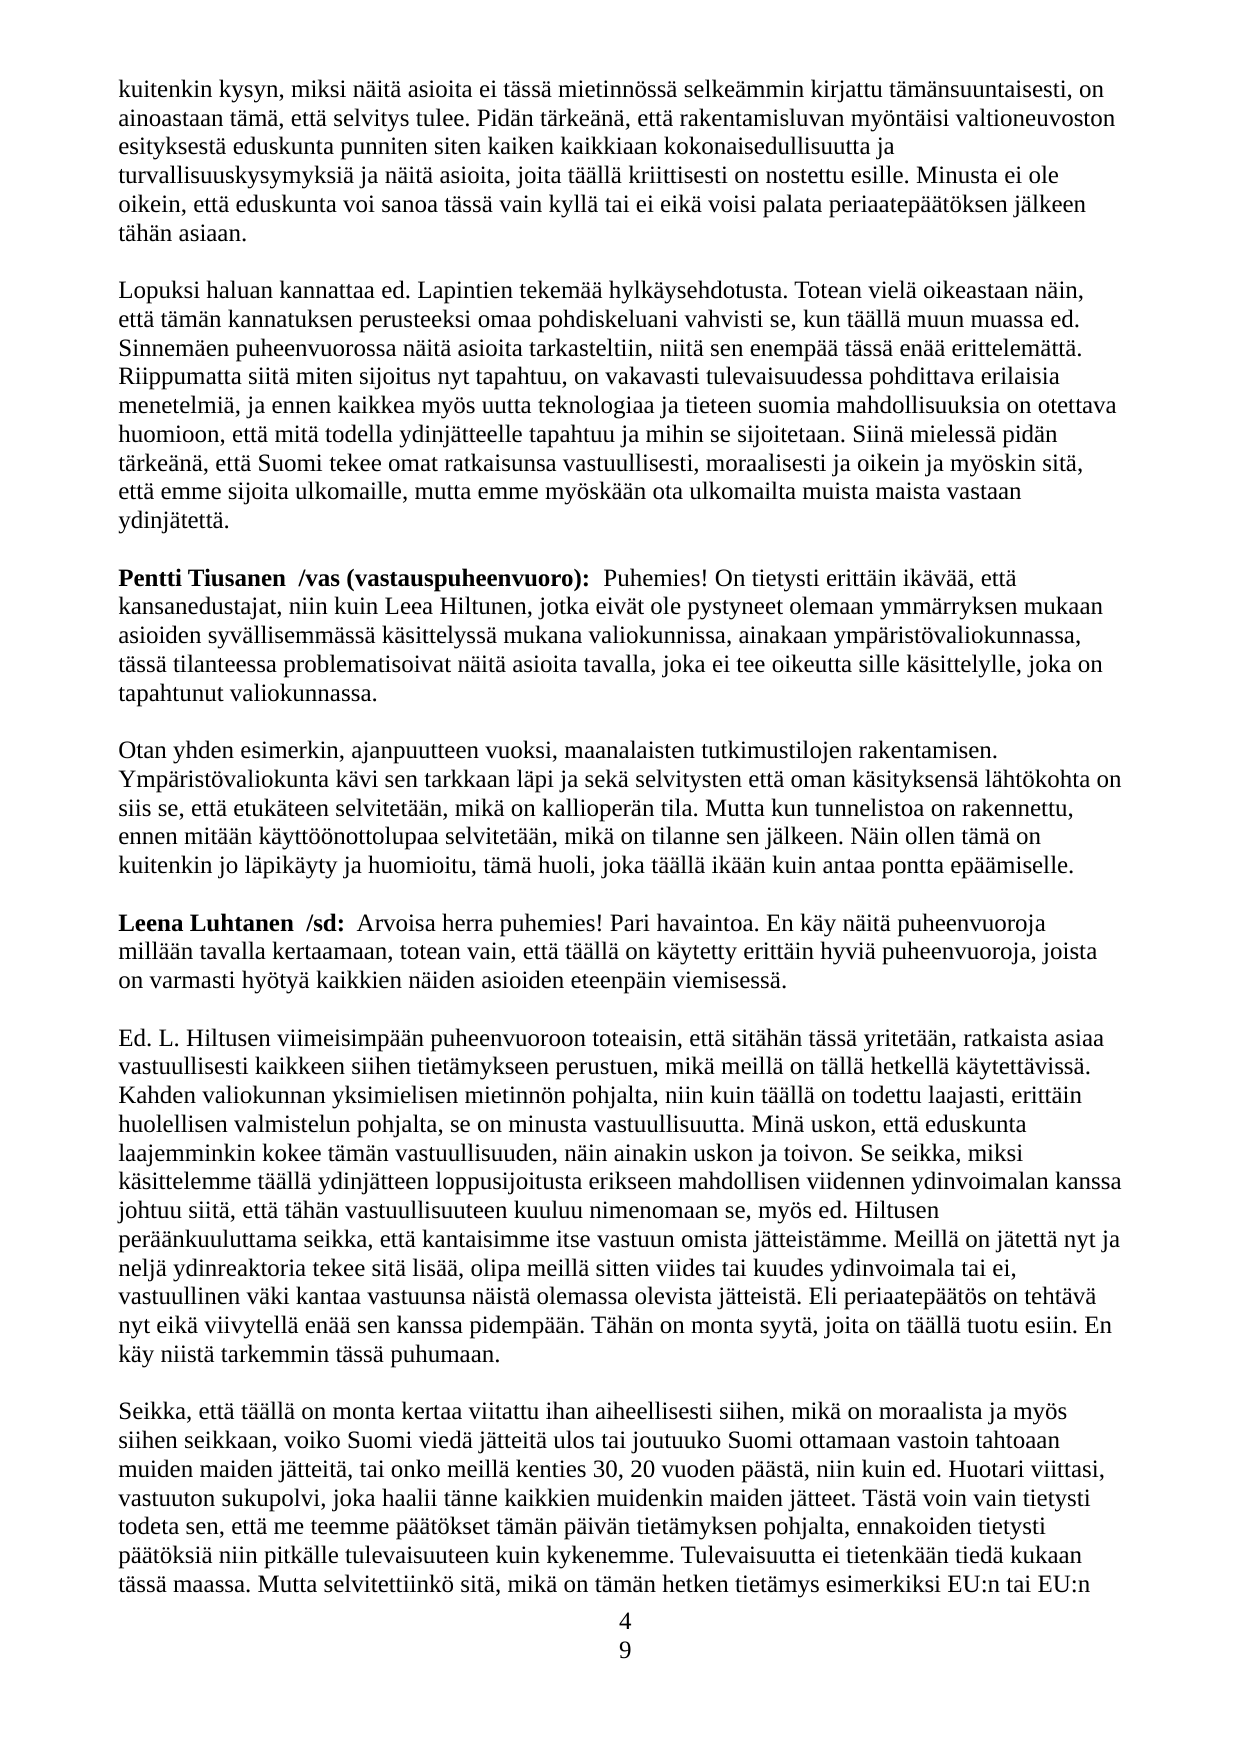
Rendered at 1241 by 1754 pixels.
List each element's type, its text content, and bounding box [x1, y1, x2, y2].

text Ed. L. Hiltusen viimeisimpään puheenvuoroon toteaisin, että sitähän tässä yritetään, ratkaista asiaa vastuullisesti kaikkeen siihen tietämykseen perustuen, mikä meillä on tällä hetkellä käytettävissä. Kahden valiokunnan yksimielisen mietinnön pohjalta, niin kuin täällä on todettu laajasti, erittäin huolellisen valmistelun pohjalta, se on minusta vastuullisuutta. Minä uskon, että eduskunta laajemminkin kokee tämän vastuullisuuden, näin ainakin uskon ja toivon. Se seikka, miksi käsittelemme täällä ydinjätteen loppusijoitusta erikseen mahdollisen viidennen ydinvoimalan kanssa johtuu siitä, että tähän vastuullisuuteen kuuluu nimenomaan se, myös ed. Hiltusen peräänkuuluttama seikka, että kantaisimme itse vastuun omista jätteistämme. Meillä on jätettä nyt ja neljä ydinreaktoria tekee sitä lisää, olipa meillä sitten viides tai kuudes ydinvoimala tai ei, vastuullinen väki kantaa vastuunsa näistä olemassa olevista jätteistä. Eli periaatepäätös on tehtävä nyt eikä viivytellä enää sen kanssa pidempään. Tähän on monta syytä, joita on täällä tuotu esiin. En käy niistä tarkemmin tässä puhumaan. [118, 1023, 1122, 1368]
text Otan yhden esimerkin, ajanpuutteen vuoksi, maanalaisten tutkimustilojen rakentamisen. Ympäristövaliokunta kävi sen tarkkaan läpi ja sekä selvitysten että oman käsityksensä lähtökohta on siis se, että etukäteen selvitetään, mikä on kallioperän tila. Mutta kun tunnelistoa on rakennettu, ennen mitään käyttöönottolupaa selvitetään, mikä on tilanne sen jälkeen. Näin ollen tämä on kuitenkin jo läpikäyty ja huomioitu, tämä huoli, joka täällä ikään kuin antaa pontta epäämiselle. [118, 735, 1122, 879]
text kuitenkin kysyn, miksi näitä asioita ei tässä mietinnössä selkeämmin kirjattu tämänsuuntaisesti, on ainoastaan tämä, että selvitys tulee. Pidän tärkeänä, että rakentamisluvan myöntäisi valtioneuvoston esityksestä eduskunta punniten siten kaiken kaikkiaan kokonaisedullisuutta ja turvallisuuskysymyksiä ja näitä asioita, joita täällä kriittisesti on nostettu esille. Minusta ei ole oikein, että eduskunta voi sanoa tässä vain kyllä tai ei eikä voisi palata periaatepäätöksen jälkeen tähän asiaan. [118, 74, 1122, 246]
text Lopuksi haluan kannattaa ed. Lapintien tekemää hylkäysehdotusta. Totean vielä oikeastaan näin, että tämän kannatuksen perusteeksi omaa pohdiskeluani vahvisti se, kun täällä muun muassa ed. Sinnemäen puheenvuorossa näitä asioita tarkasteltiin, niitä sen enempää tässä enää erittelemättä. Riippumatta siitä miten sijoitus nyt tapahtuu, on vakavasti tulevaisuudessa pohdittava erilaisia menetelmiä, ja ennen kaikkea myös uutta teknologiaa ja tieteen suomia mahdollisuuksia on otettava huomioon, että mitä todella ydinjätteelle tapahtuu ja mihin se sijoitetaan. Siinä mielessä pidän tärkeänä, että Suomi tekee omat ratkaisunsa vastuullisesti, moraalisesti ja oikein ja myöskin sitä, että emme sijoita ulkomaille, mutta emme myöskään ota ulkomailta muista maista vastaan ydinjätettä. [118, 275, 1122, 534]
text Pentti Tiusanen /vas (vastauspuheenvuoro): Puhemies! On tietysti erittäin ikävää, että kansanedustajat, niin kuin Leea Hiltunen, jotka eivät ole pystyneet olemaan ymmärryksen mukaan asioiden syvällisemmässä käsittelyssä mukana valiokunnissa, ainakaan ympäristövaliokunnassa, tässä tilanteessa problematisoivat näitä asioita tavalla, joka ei tee oikeutta sille käsittelylle, joka on tapahtunut valiokunnassa. [118, 563, 1122, 706]
text Seikka, että täällä on monta kertaa viitattu ihan aiheellisesti siihen, mikä on moraalista ja myös siihen seikkaan, voiko Suomi viedä jätteitä ulos tai joutuuko Suomi ottamaan vastoin tahtoaan muiden maiden jätteitä, tai onko meillä kenties 30, 20 vuoden päästä, niin kuin ed. Huotari viittasi, vastuuton sukupolvi, joka haalii tänne kaikkien muidenkin maiden jätteet. Tästä voin vain tietysti todeta sen, että me teemme päätökset tämän päivän tietämyksen pohjalta, ennakoiden tietysti päätöksiä niin pitkälle tulevaisuuteen kuin kykenemme. Tulevaisuutta ei tietenkään tiedä kukaan tässä maassa. Mutta selvitettiinkö sitä, mikä on tämän hetken tietämys esimerkiksi EU:n tai EU:n [118, 1396, 1122, 1598]
text Leena Luhtanen /sd: Arvoisa herra puhemies! Pari havaintoa. En käy näitä puheenvuoroja millään tavalla kertaamaan, totean vain, että täällä on käytetty erittäin hyviä puheenvuoroja, joista on varmasti hyötyä kaikkien näiden asioiden eteenpäin viemisessä. [118, 908, 1122, 994]
